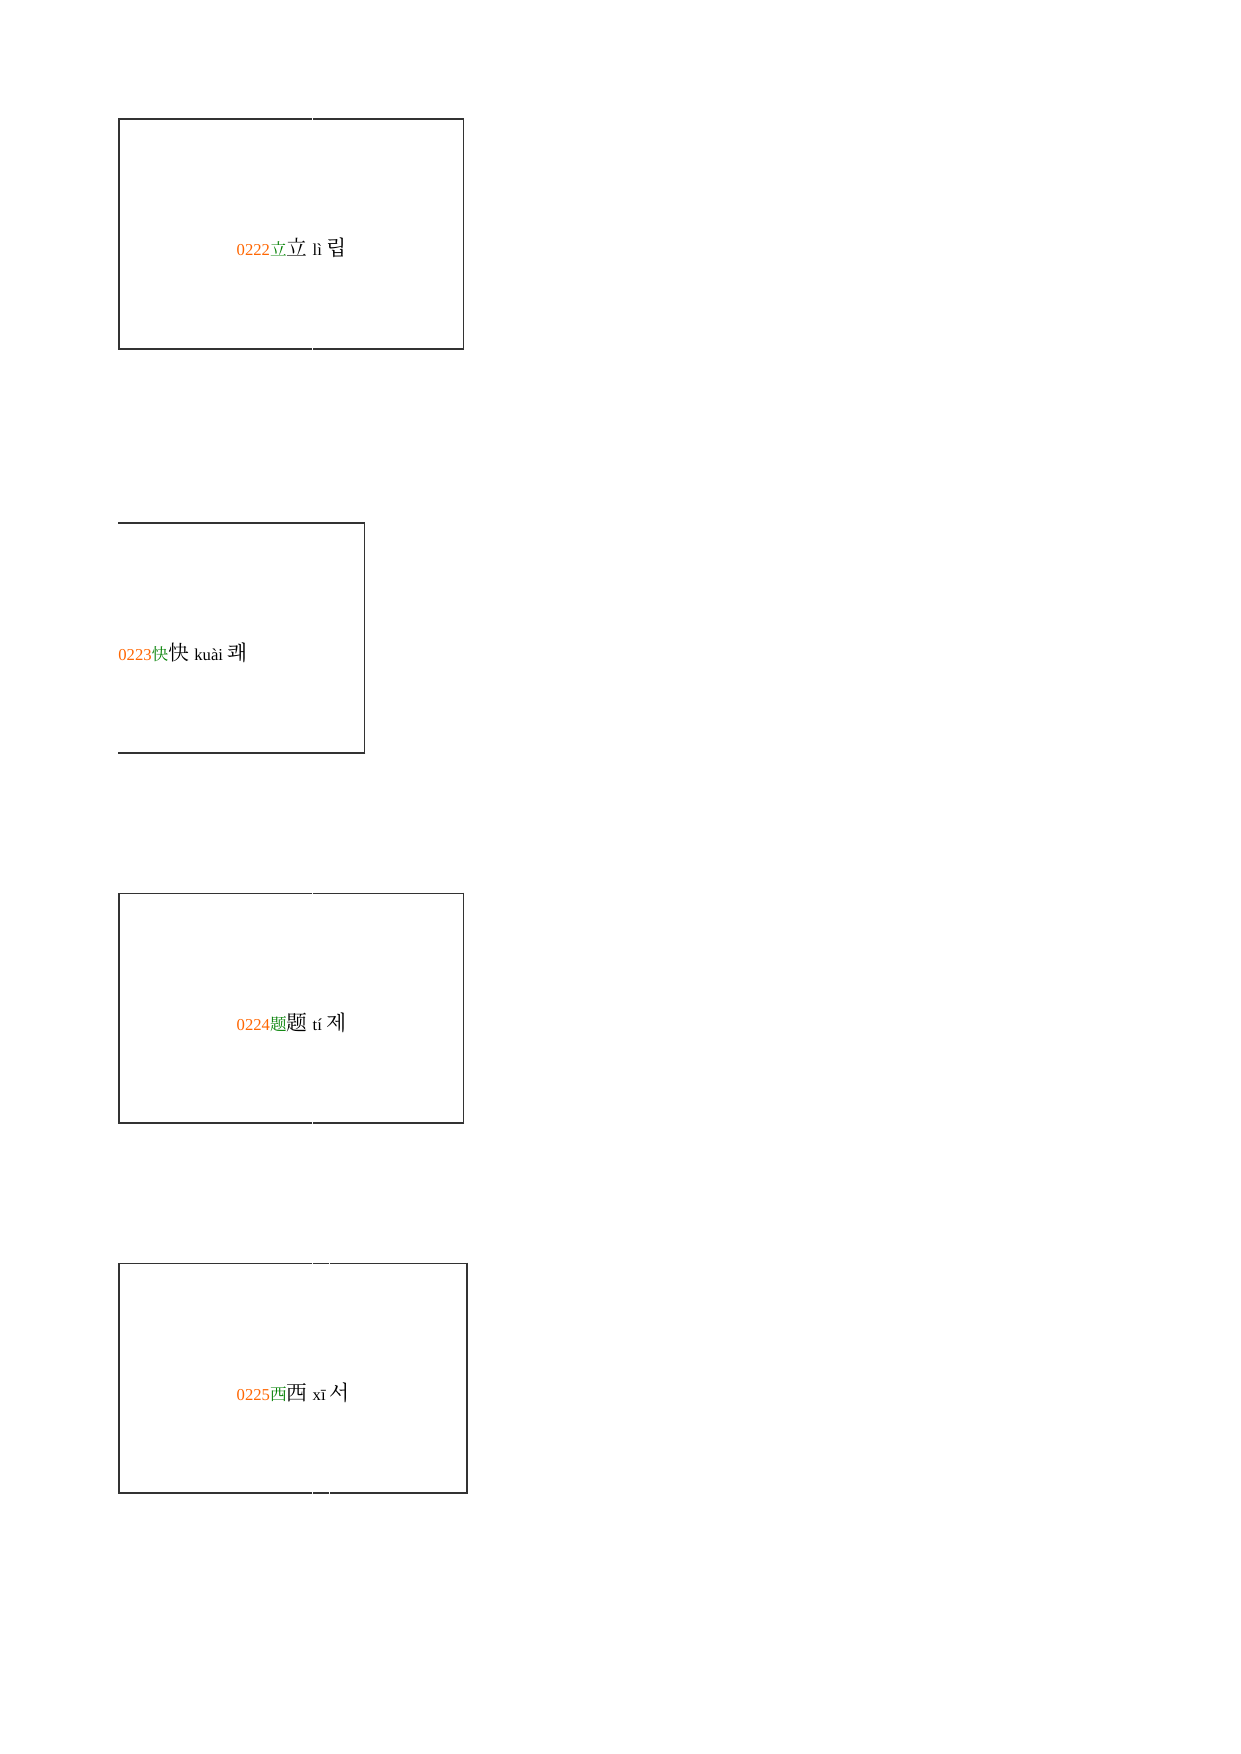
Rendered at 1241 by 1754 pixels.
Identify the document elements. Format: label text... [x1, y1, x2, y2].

text 0222立立 lì 립 [120, 119, 463, 349]
text 0223快快 kuài 쾌 [118, 524, 364, 752]
text [464, 892, 1122, 1124]
text 0224题题 tí 제 [120, 894, 463, 1123]
text 0225西西 xī 서 [120, 1264, 466, 1493]
text [468, 1262, 1122, 1494]
text [365, 522, 1122, 754]
text [464, 118, 1122, 349]
